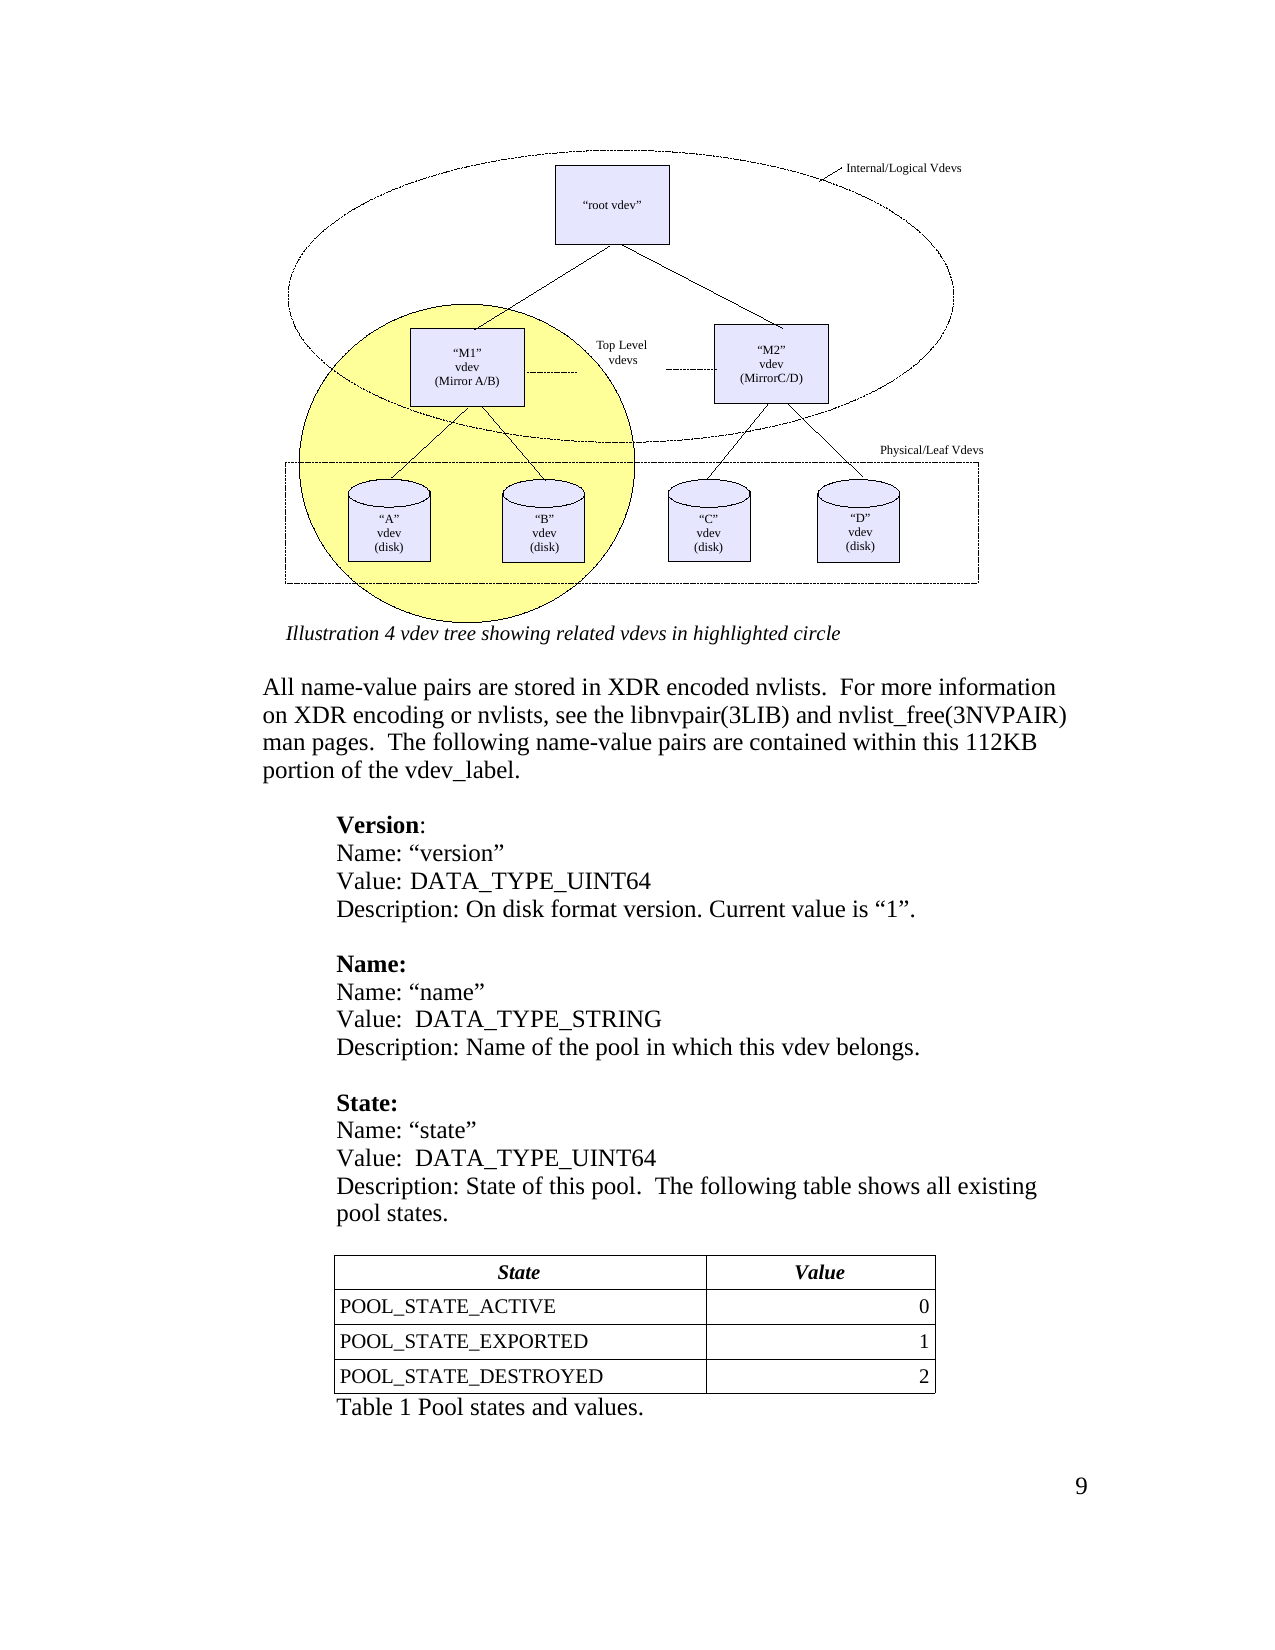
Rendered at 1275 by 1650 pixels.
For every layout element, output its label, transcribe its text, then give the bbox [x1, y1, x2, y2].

text Name: “name” [336, 978, 1087, 1006]
table_cell 1 [707, 1325, 935, 1359]
text Table 1 Pool states and values. [336, 1393, 1087, 1421]
table_header State [335, 1256, 706, 1289]
text Name: “version” [336, 839, 1087, 867]
table_header Value [707, 1256, 935, 1289]
table_cell 2 [707, 1360, 935, 1393]
table_cell POOL_STATE_DESTROYED [335, 1360, 706, 1393]
text Version: [336, 812, 1087, 839]
text Description: Name of the pool in which this vdev belongs. [336, 1033, 1087, 1061]
text Description: State of this pool. The following table shows all existing pool states. [336, 1172, 1087, 1227]
text Value: DATA_TYPE_UINT64 [336, 867, 1087, 895]
text State: [336, 1089, 1087, 1116]
text Illustration 4 vdev tree showing related vdevs in highlighted circle [286, 150, 989, 645]
text Value: DATA_TYPE_UINT64 [336, 1144, 1087, 1172]
text Name: “state” [336, 1116, 1087, 1144]
text Name: [336, 950, 1087, 978]
table_cell POOL_STATE_EXPORTED [335, 1325, 706, 1359]
text All name-value pairs are stored in XDR encoded nvlists. For more information on XDR encoding or nvlists, see the libnvpair(3LIB) and nvlist_free(3NVPAIR) man pages. The following name-value pairs are contained within this 112KB portion of the vdev_label. [262, 673, 1087, 784]
text Value: DATA_TYPE_STRING [336, 1006, 1087, 1033]
table_cell 0 [707, 1290, 935, 1324]
table_cell POOL_STATE_ACTIVE [335, 1290, 706, 1324]
text Description: On disk format version. Current value is “1”. [336, 895, 1087, 922]
